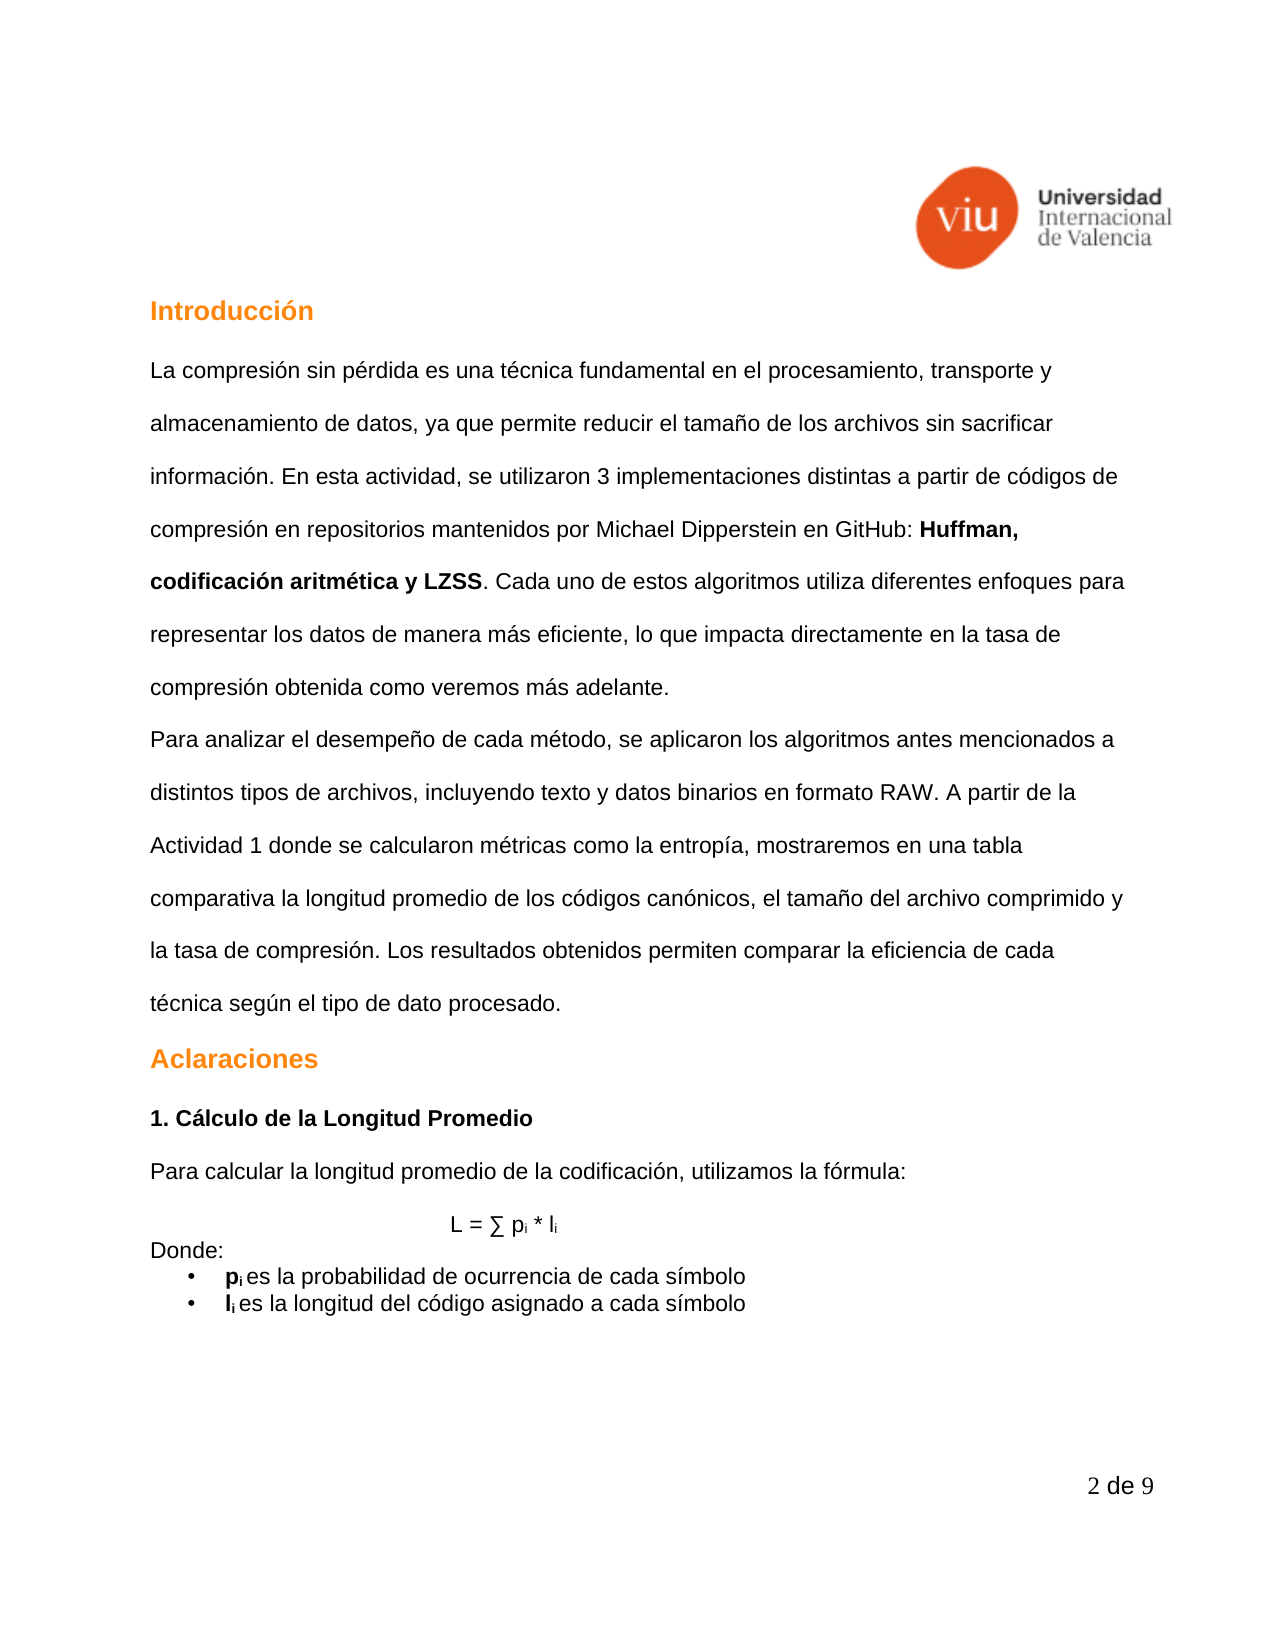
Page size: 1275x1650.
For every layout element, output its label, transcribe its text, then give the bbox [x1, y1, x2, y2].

picture [913, 162, 1175, 274]
list pi es la probabilidad de ocurrencia de cada símbolo [187, 1263, 1125, 1290]
text La compresión sin pérdida es una técnica fundamental en el procesamiento, transporte y almacenamiento de datos, ya que permite reducir el tamaño de los archivos sin sacrificar información. En esta actividad, se utilizaron 3 implementaciones distintas a partir de códigos de compresión en repositorios mantenidos por Michael Dipperstein en GitHub: Huffman, codificación aritmética y LZSS. Cada uno de estos algoritmos utiliza diferentes enfoques para representar los datos de manera más eficiente, lo que impacta directamente en la tasa de compresión obtenida como veremos más adelante. [150, 357, 1125, 700]
text Para analizar el desempeño de cada método, se aplicaron los algoritmos antes mencionados a distintos tipos de archivos, incluyendo texto y datos binarios en formato RAW. A partir de la Actividad 1 donde se calcularon métricas como la entropía, mostraremos en una tabla comparativa la longitud promedio de los códigos canónicos, el tamaño del archivo comprimido y la tasa de compresión. Los resultados obtenidos permiten comparar la eficiencia de cada técnica según el tipo de dato procesado. [150, 726, 1125, 1016]
text Donde: [150, 1237, 1125, 1263]
list li es la longitud del código asignado a cada símbolo [187, 1290, 1125, 1316]
text Aclaraciones [150, 1043, 1125, 1074]
text Introducción [150, 295, 1125, 326]
text 1. Cálculo de la Longitud Promedio [150, 1105, 1125, 1132]
text L = ∑ pi * li [150, 1211, 1125, 1237]
text Para calcular la longitud promedio de la codificación, utilizamos la fórmula: [150, 1158, 1125, 1184]
